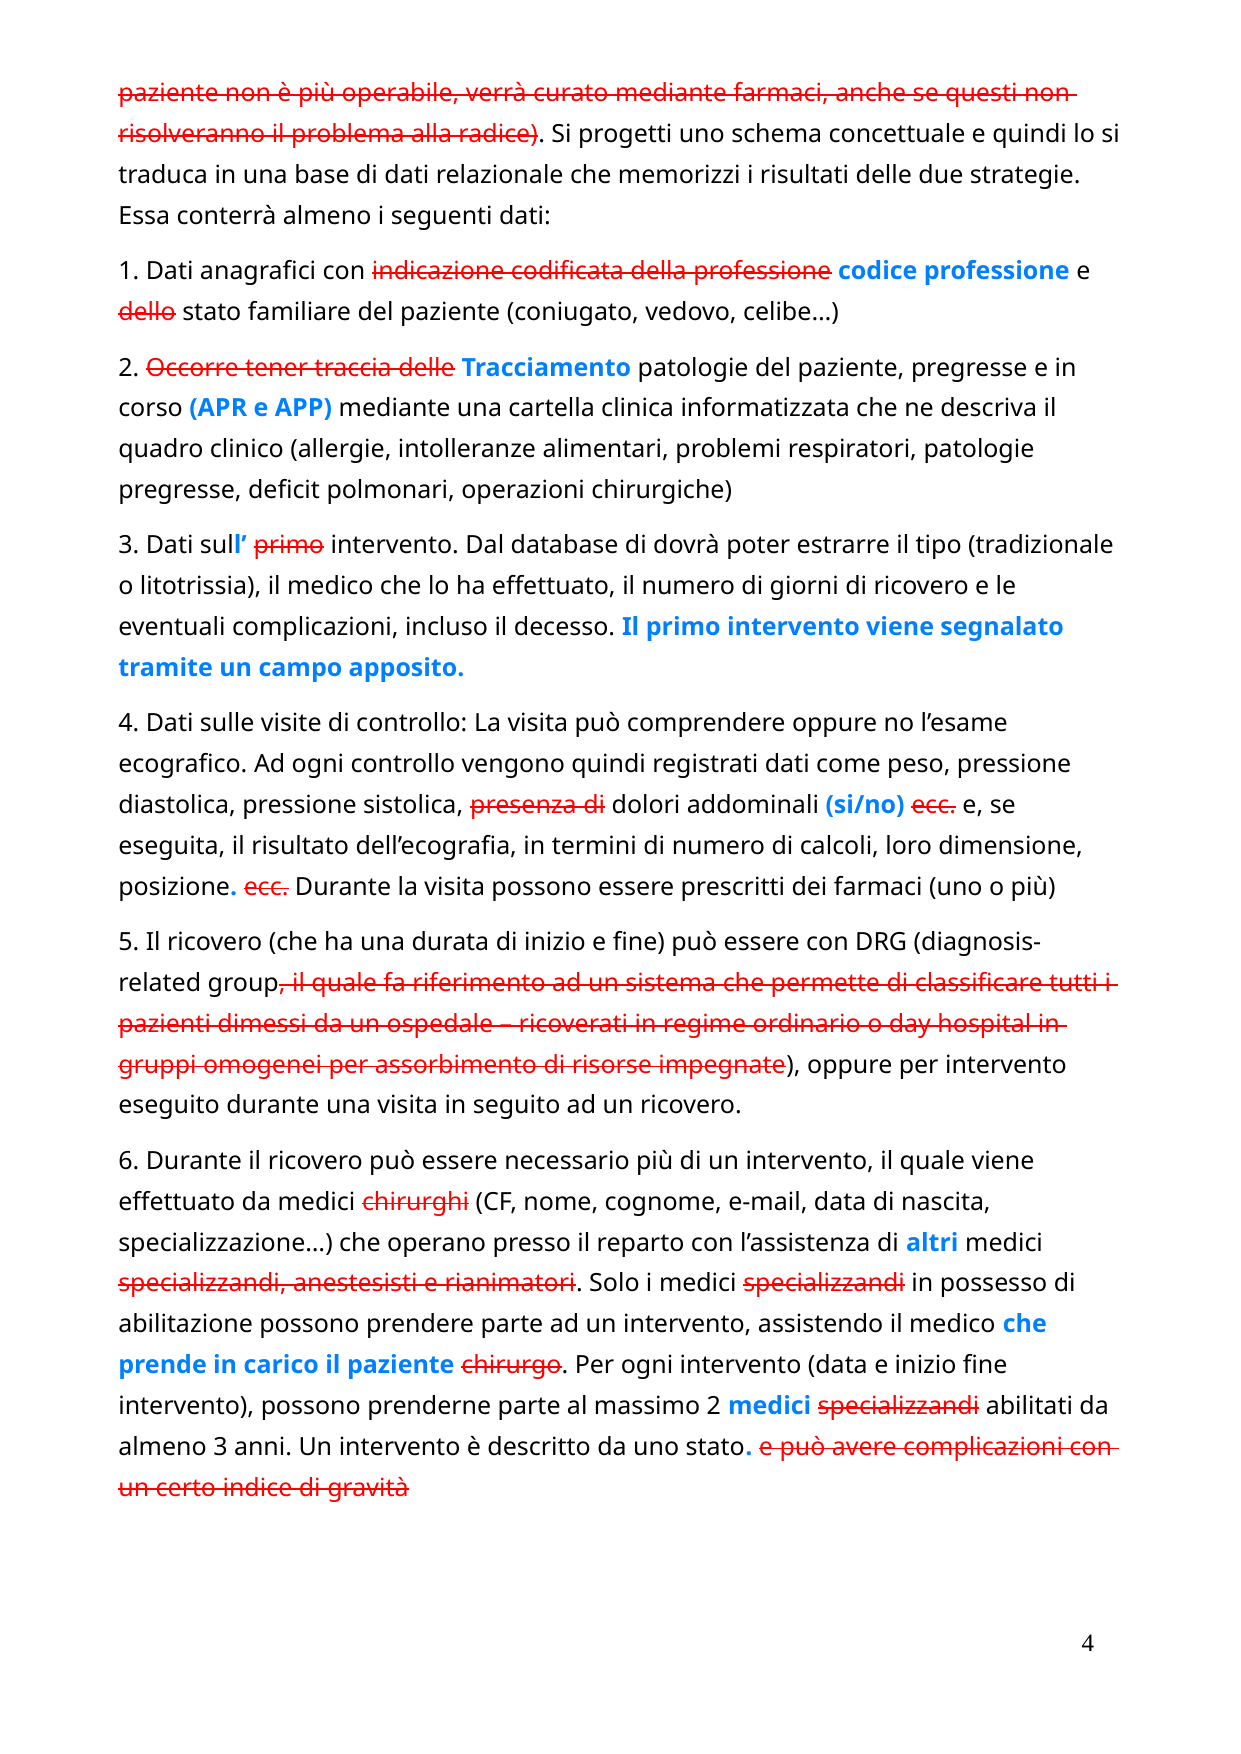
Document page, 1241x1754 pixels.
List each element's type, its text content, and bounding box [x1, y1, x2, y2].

text 6. Durante il ricovero può essere necessario più di un intervento, il quale viene effettuato da medici chirurghi (CF, nome, cognome, e-mail, data di nascita, specializzazione…) che operano presso il reparto con l’assistenza di altri medici specializzandi, anestesisti e rianimatori. Solo i medici specializzandi in possesso di abilitazione possono prendere parte ad un intervento, assistendo il medico che prende in carico il paziente chirurgo. Per ogni intervento (data e inizio fine intervento), possono prenderne parte al massimo 2 medici specializzandi abilitati da almeno 3 anni. Un intervento è descritto da uno stato. e può avere complicazioni con un certo indice di gravità [118, 1142, 1122, 1503]
text paziente non è più operabile, verrà curato mediante farmaci, anche se questi non risolveranno il problema alla radice). Si progetti uno schema concettuale e quindi lo si traduca in una base di dati relazionale che memorizzi i risultati delle due strategie. Essa conterrà almeno i seguenti dati: [118, 75, 1122, 232]
text 4. Dati sulle visite di controllo: La visita può comprendere oppure no l’esame ecografico. Ad ogni controllo vengono quindi registrati dati come peso, pressione diastolica, pressione sistolica, presenza di dolori addominali (si/no) ecc. e, se eseguita, il risultato dell’ecografia, in termini di numero di calcoli, loro dimensione, posizione. ecc. Durante la visita possono essere prescritti dei farmaci (uno o più) [118, 705, 1122, 902]
text 2. Occorre tener traccia delle Tracciamento patologie del paziente, pregresse e in corso (APR e APP) mediante una cartella clinica informatizzata che ne descriva il quadro clinico (allergie, intolleranze alimentari, problemi respiratori, patologie pregresse, deficit polmonari, operazioni chirurgiche) [118, 349, 1122, 506]
text 1. Dati anagrafici con indicazione codificata della professione codice professione e dello stato familiare del paziente (coniugato, vedovo, celibe…) [118, 253, 1122, 328]
text 5. Il ricovero (che ha una durata di inizio e fine) può essere con DRG (diagnosis-related group, il quale fa riferimento ad un sistema che permette di classificare tutti i pazienti dimessi da un ospedale – ricoverati in regime ordinario o day hospital in gruppi omogenei per assorbimento di risorse impegnate), oppure per intervento eseguito durante una visita in seguito ad un ricovero. [118, 924, 1122, 1121]
text 3. Dati sull’ primo intervento. Dal database di dovrà poter estrarre il tipo (tradizionale o litotrissia), il medico che lo ha effettuato, il numero di giorni di ricovero e le eventuali complicazioni, incluso il decesso. Il primo intervento viene segnalato tramite un campo apposito. [118, 527, 1122, 684]
